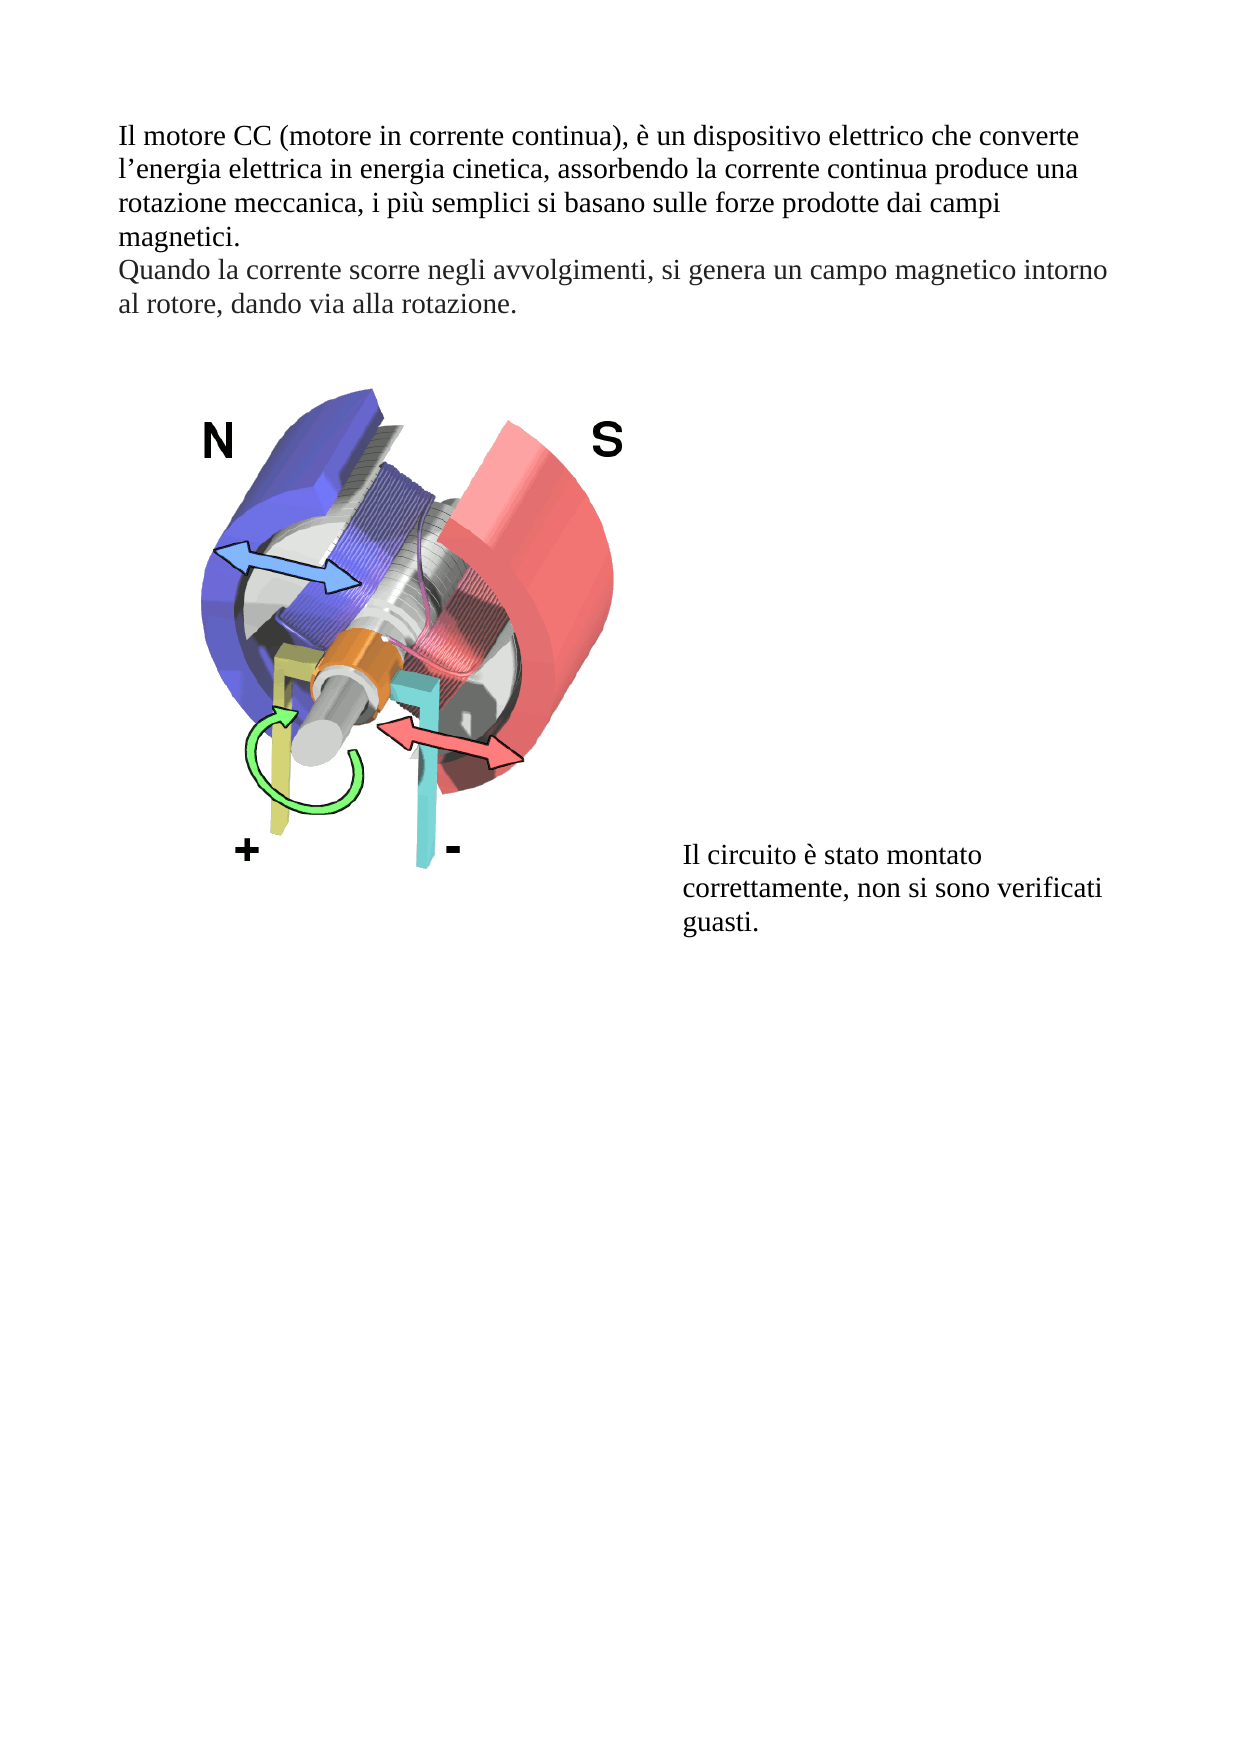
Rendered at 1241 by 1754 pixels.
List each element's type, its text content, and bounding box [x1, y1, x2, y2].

picture [125, 348, 683, 905]
text Quando la corrente scorre negli avvolgimenti, si genera un campo magnetico intorno al rotore, dando via alla rotazione. [118, 252, 1122, 319]
text Il circuito è stato montato correttamente, non si sono verificati guasti. [118, 837, 1122, 937]
text Il motore CC (motore in corrente continua), è un dispositivo elettrico che converte l’energia elettrica in energia cinetica, assorbendo la corrente continua produce una rotazione meccanica, i più semplici si basano sulle forze prodotte dai campi magnetici. [118, 118, 1122, 252]
